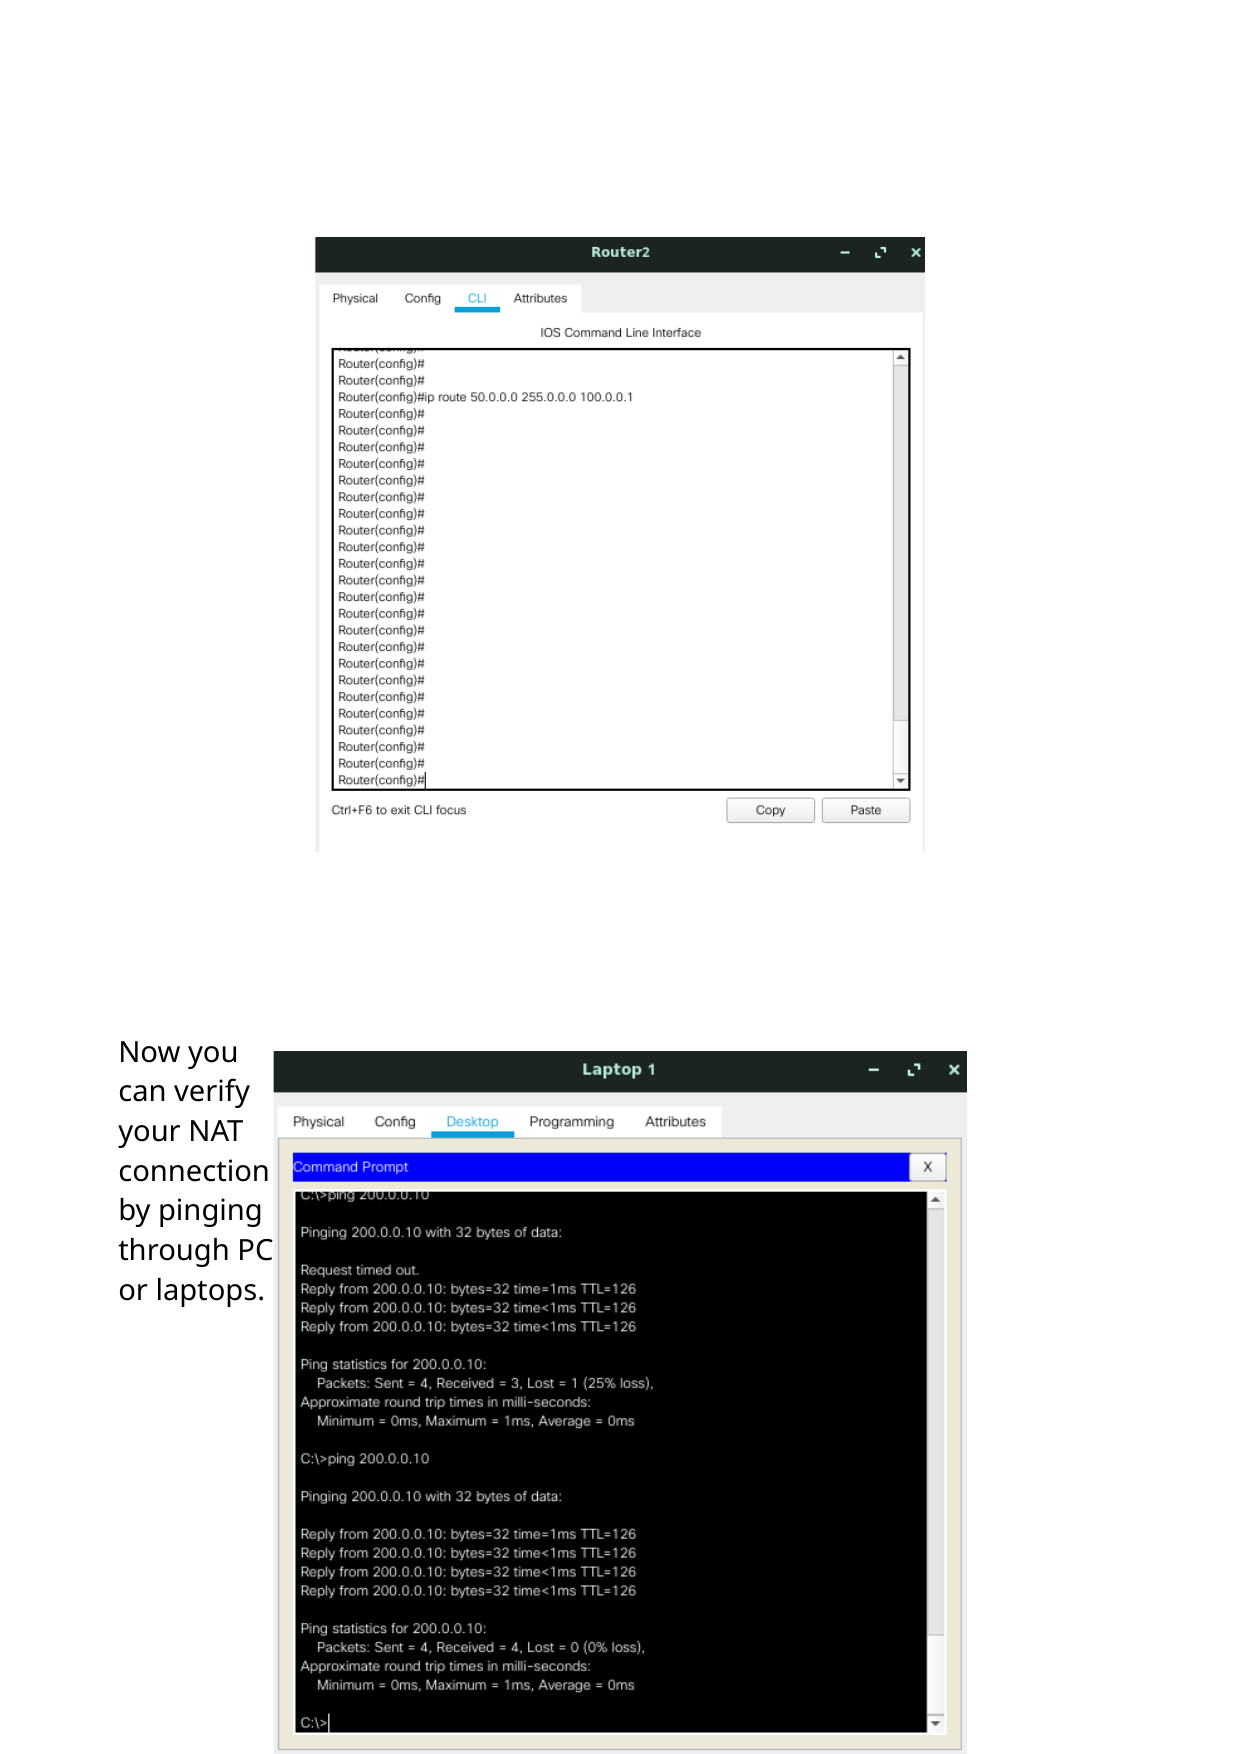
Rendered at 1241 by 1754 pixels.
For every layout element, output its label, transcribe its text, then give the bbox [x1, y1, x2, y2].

picture [315, 237, 925, 852]
text Now you can verify your NAT connection by pinging through PC or laptops. [118, 1031, 1122, 1309]
picture [273, 1051, 967, 1754]
